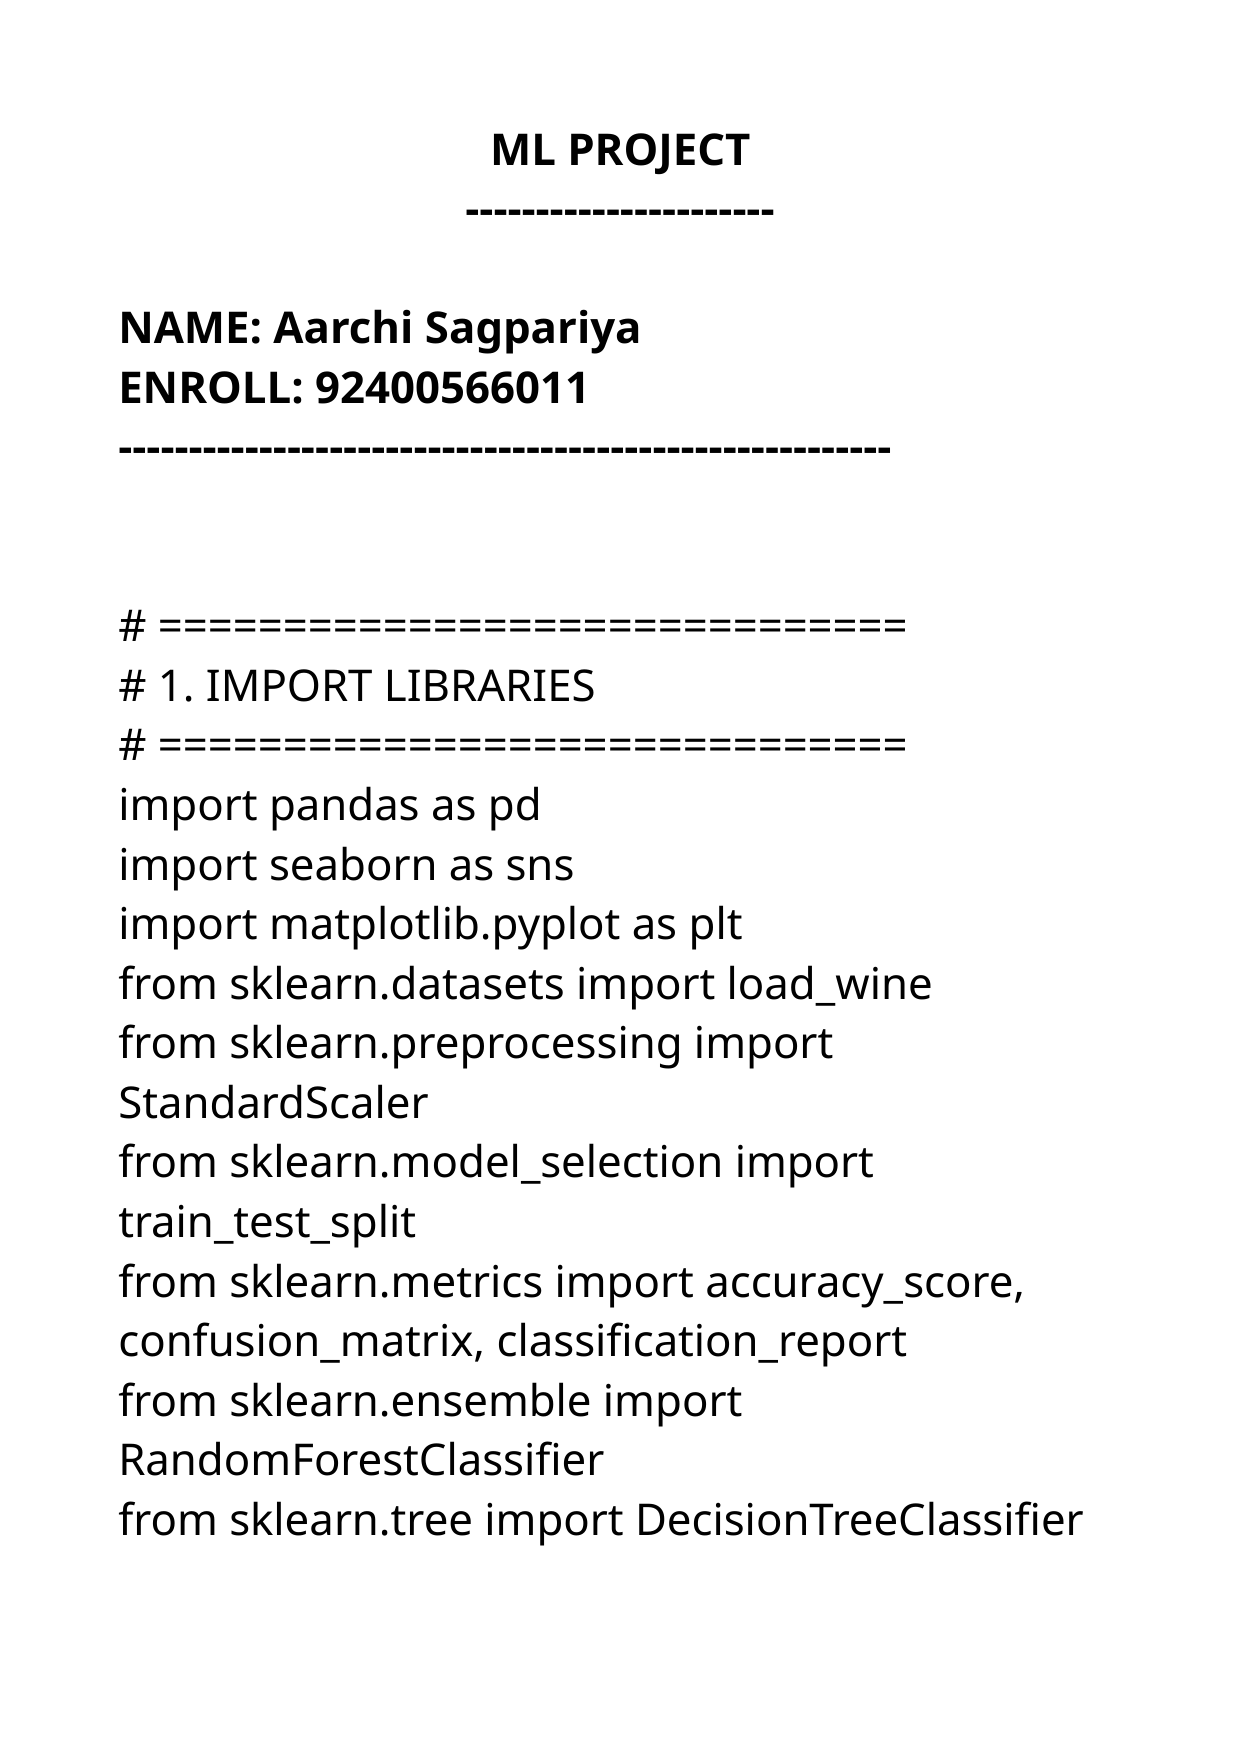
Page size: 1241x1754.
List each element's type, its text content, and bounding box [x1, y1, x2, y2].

text NAME: Aarchi Sagpariya [118, 297, 1122, 356]
text import matplotlib.pyplot as plt [118, 893, 1122, 952]
text # ============================== [118, 595, 1122, 654]
text import pandas as pd [118, 773, 1122, 833]
text ML PROJECT [118, 118, 1122, 178]
text from sklearn.model_selection import train_test_split [118, 1131, 1122, 1250]
text # 1. IMPORT LIBRARIES [118, 654, 1122, 714]
text from sklearn.metrics import accuracy_score, confusion_matrix, classification_report [118, 1250, 1122, 1369]
text from sklearn.datasets import load_wine [118, 952, 1122, 1012]
text from sklearn.tree import DecisionTreeClassifier [118, 1488, 1122, 1548]
text import seaborn as sns [118, 833, 1122, 893]
text ------------------------------------------------------- [118, 416, 1122, 476]
text ENROLL: 92400566011 [118, 356, 1122, 416]
text from sklearn.ensemble import RandomForestClassifier [118, 1369, 1122, 1488]
text # ============================== [118, 714, 1122, 773]
text from sklearn.preprocessing import StandardScaler [118, 1012, 1122, 1131]
text ---------------------- [118, 178, 1122, 237]
